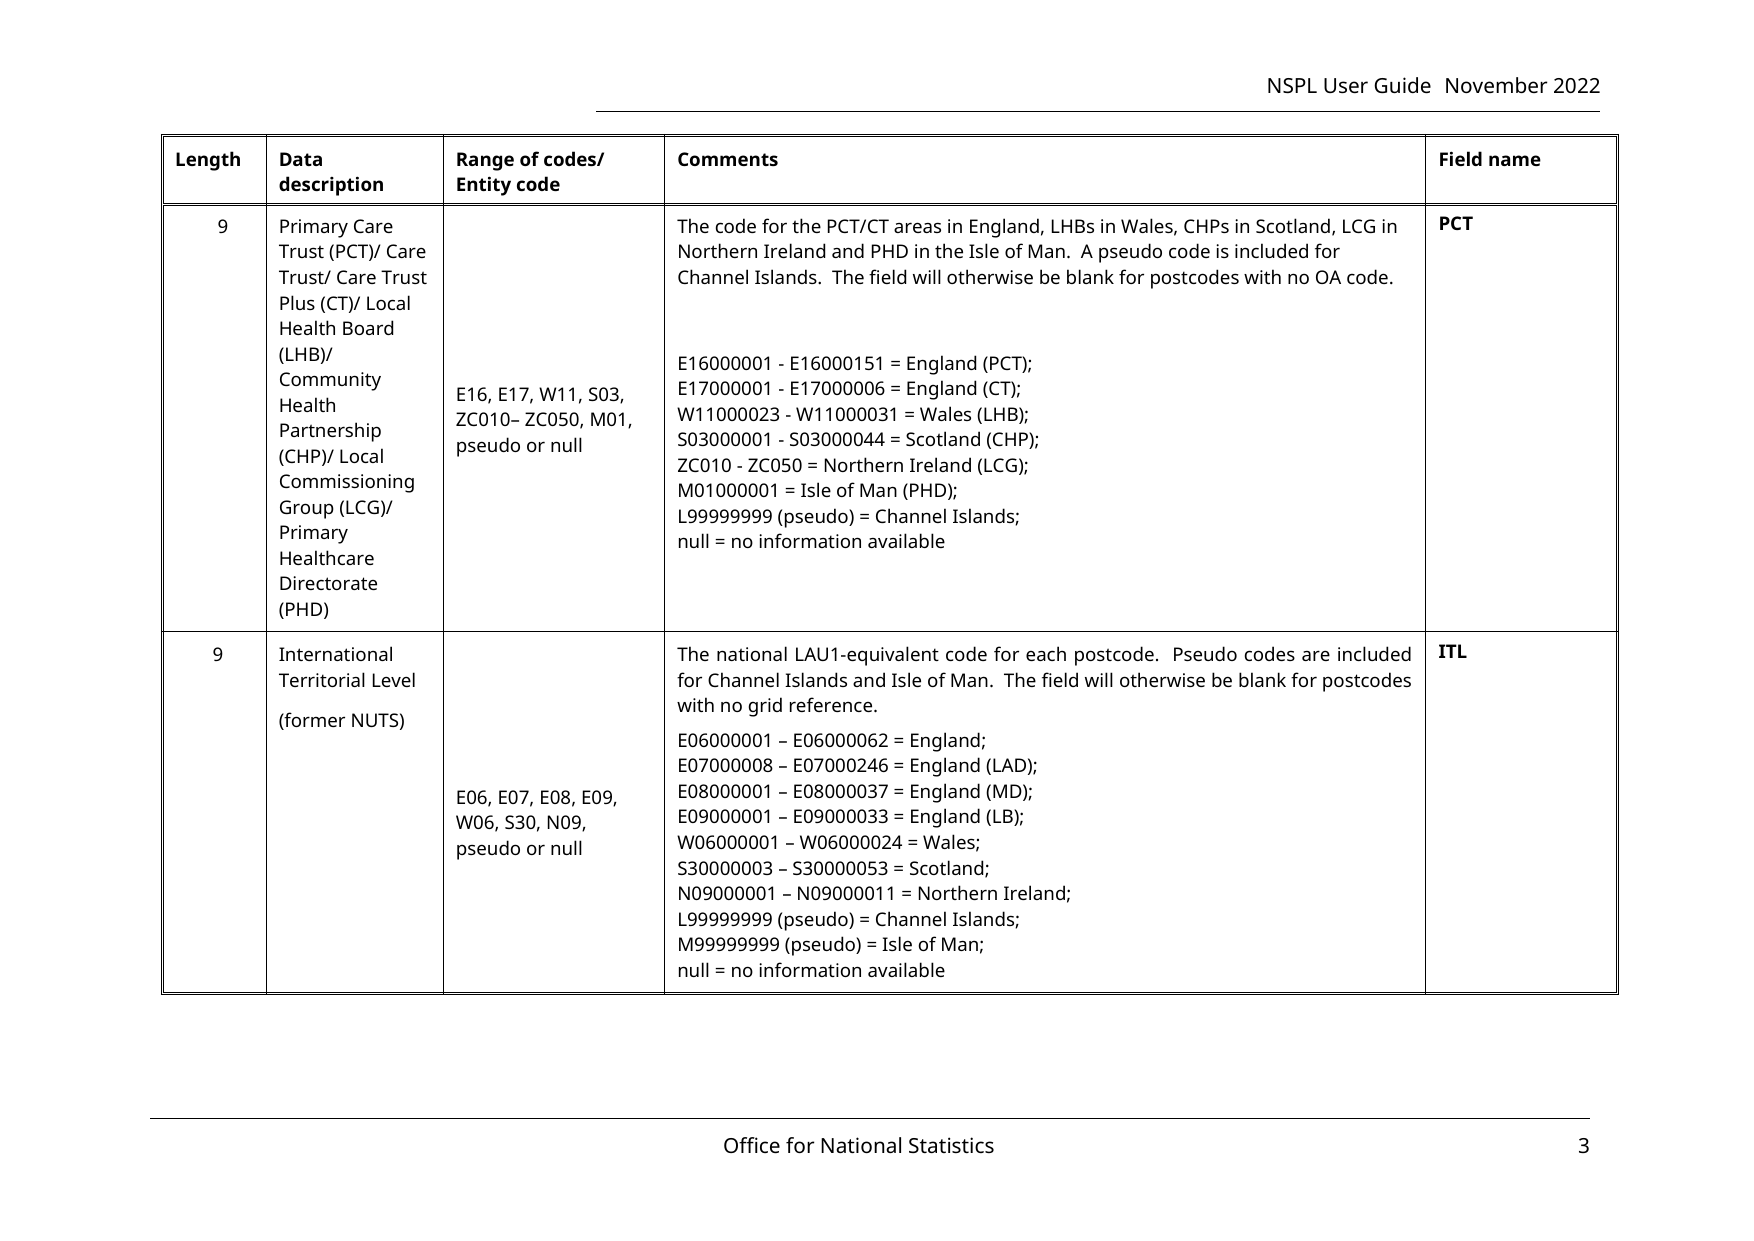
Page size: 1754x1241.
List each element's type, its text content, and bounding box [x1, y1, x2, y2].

table_cell The code for the PCT/CT areas in England, LHBs in Wales, CHPs in Scotland, LCG in Northern Ireland and PHD in the Isle of Man. A pseudo code is included for Channel Islands. The field will otherwise be blank for postcodes with no OA code. E16000001 - E16000151 = England (PCT); E17000001 - E17000006 = England (CT); W11000023 - W11000031 = Wales (LHB); S03000001 - S03000044 = Scotland (CHP); ZC010 - ZC050 = Northern Ireland (LCG); M01000001 = Isle of Man (PHD); L99999999 (pseudo) = Channel Islands; null = no information available [665, 206, 1425, 631]
table_cell PCT [1426, 206, 1616, 631]
table_cell 9 [164, 206, 266, 631]
table_cell E06, E07, E08, E09, W06, S30, N09, pseudo or null [444, 632, 664, 992]
table_header Length [164, 137, 266, 203]
table_cell The national LAU1-equivalent code for each postcode. Pseudo codes are included for Channel Islands and Isle of Man. The field will otherwise be blank for postcodes with no grid reference. E06000001 – E06000062 = England; E07000008 – E07000246 = England (LAD); E08000001 – E08000037 = England (MD); E09000001 – E09000033 = England (LB); W06000001 – W06000024 = Wales; S30000003 – S30000053 = Scotland; N09000001 – N09000011 = Northern Ireland; L99999999 (pseudo) = Channel Islands; M99999999 (pseudo) = Isle of Man; null = no information available [665, 632, 1425, 992]
table_header Field name [1426, 137, 1616, 203]
table_cell ITL [1426, 632, 1616, 992]
table_header Comments [665, 137, 1425, 203]
table_header Range of codes/ Entity code [444, 137, 664, 203]
table_cell E16, E17, W11, S03, ZC010– ZC050, M01, pseudo or null [444, 206, 664, 631]
table_cell International Territorial Level (former NUTS) [267, 632, 443, 992]
table_cell 9 [164, 632, 266, 992]
table_header Data description [267, 137, 443, 203]
table_cell Primary Care Trust (PCT)/ Care Trust/ Care Trust Plus (CT)/ Local Health Board (LHB)/ Community Health Partnership (CHP)/ Local Commissioning Group (LCG)/ Primary Healthcare Directorate (PHD) [267, 206, 443, 631]
